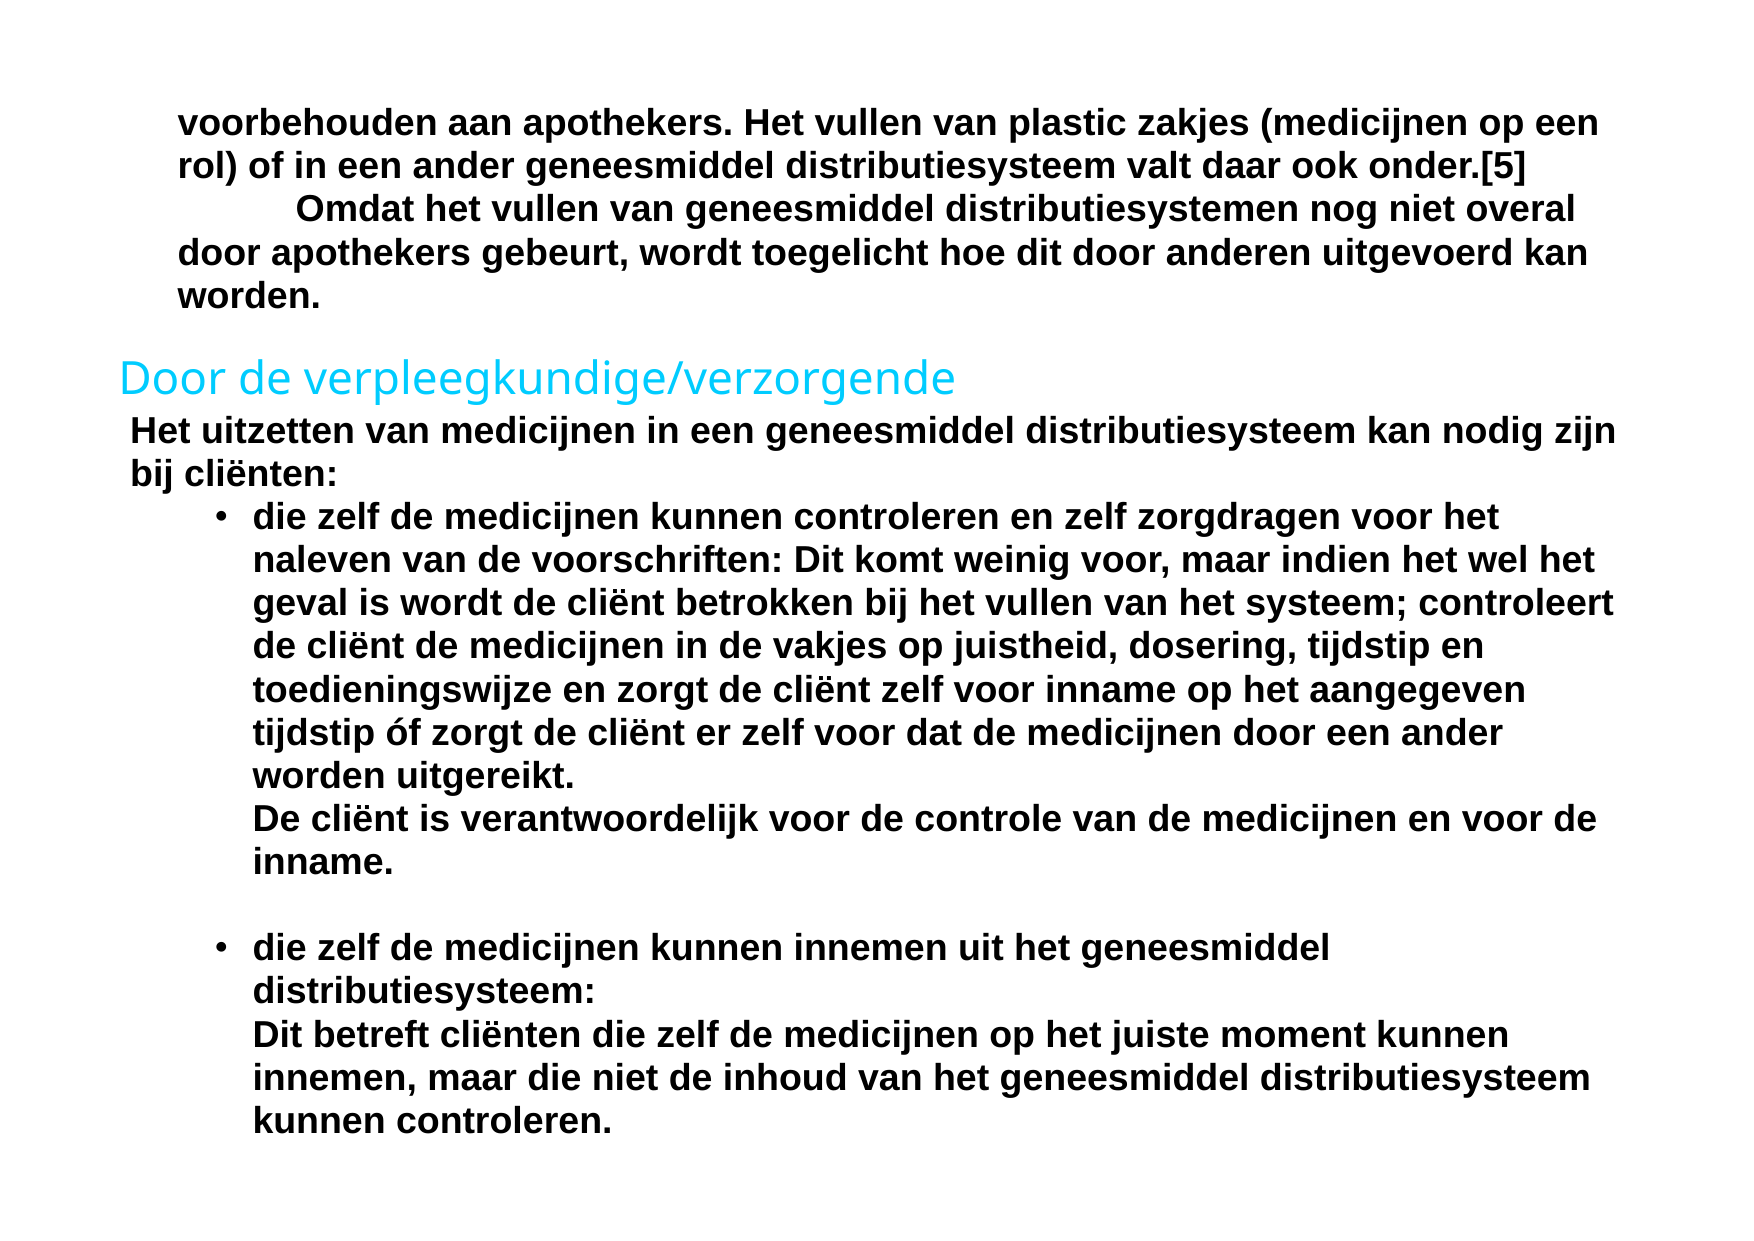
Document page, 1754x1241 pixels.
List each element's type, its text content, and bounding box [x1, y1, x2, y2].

subtitle die zelf de medicijnen kunnen innemen uit het geneesmiddel distributiesysteem: [215, 926, 1636, 1012]
subtitle die zelf de medicijnen kunnen controleren en zelf zorgdragen voor het naleven van de voorschriften: Dit komt weinig voor, maar indien het wel het geval is wordt de cliënt betrokken bij het vullen van het systeem; controleert de cliënt de medicijnen in de vakjes op juistheid, dosering, tijdstip en toedieningswijze en zorgt de cliënt zelf voor inname op het aangegeven tijdstip óf zorgt de cliënt er zelf voor dat de medicijnen door een ander worden uitgereikt. [215, 494, 1636, 796]
subtitle Omdat het vullen van geneesmiddel distributiesystemen nog niet overal door apothekers gebeurt, wordt toegelicht hoe dit door anderen uitgevoerd kan worden. [177, 187, 1636, 316]
subtitle Het uitzetten van medicijnen in een geneesmiddel distributiesysteem kan nodig zijn bij cliënten: [130, 408, 1636, 494]
subtitle Door de verpleegkundige/verzorgende [118, 346, 1636, 408]
subtitle De cliënt is verantwoordelijk voor de controle van de medicijnen en voor de inname. [215, 796, 1636, 882]
subtitle Dit betreft cliënten die zelf de medicijnen op het juiste moment kunnen innemen, maar die niet de inhoud van het geneesmiddel distributiesysteem kunnen controleren. [215, 1012, 1636, 1141]
subtitle voorbehouden aan apothekers. Het vullen van plastic zakjes (medicijnen op een rol) of in een ander geneesmiddel distributiesysteem valt daar ook onder.[5] [177, 100, 1636, 187]
